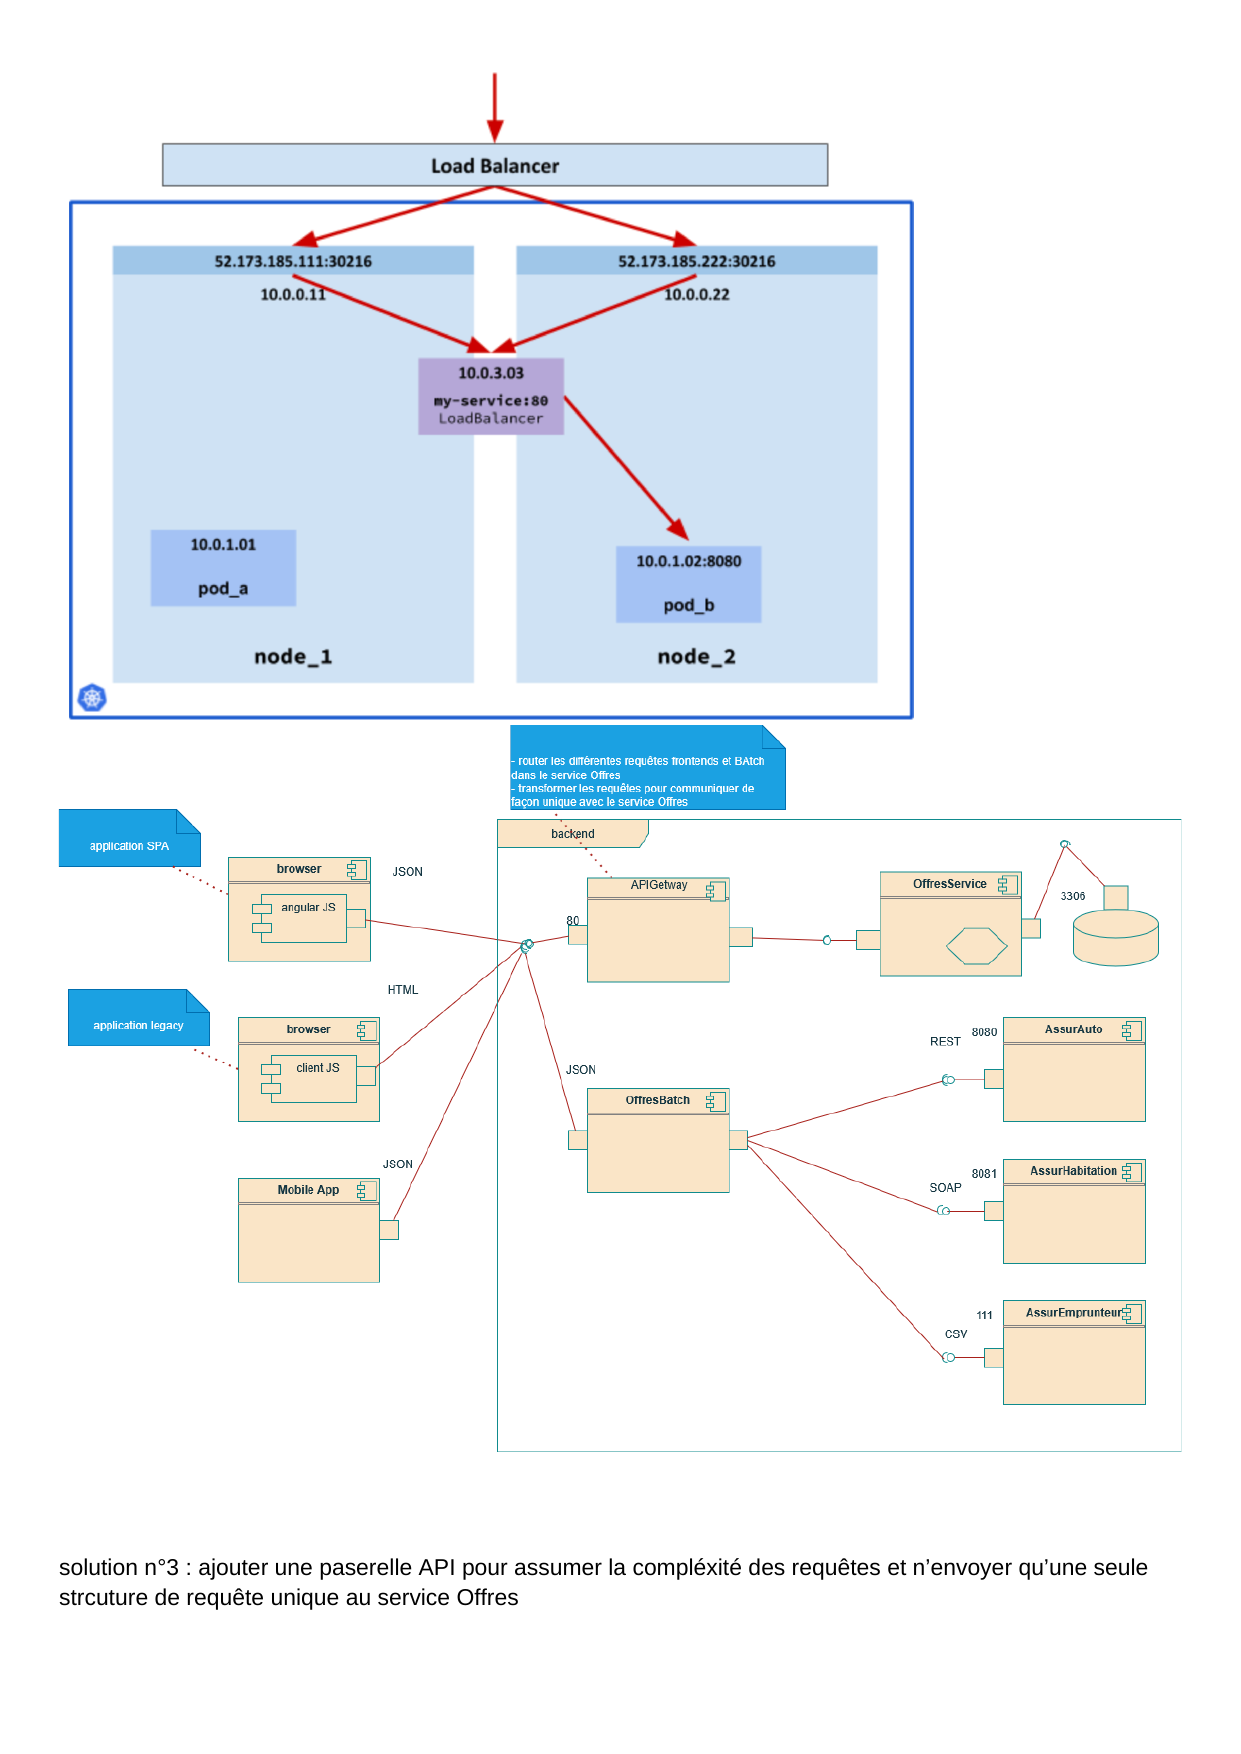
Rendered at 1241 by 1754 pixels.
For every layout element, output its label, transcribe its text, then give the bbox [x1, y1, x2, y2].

picture [59, 64, 919, 722]
text solution n°3 : ajouter une paserelle API pour assumer la compléxité des requêtes et n’envoyer qu’une seule strcuture de requête unique au service Offres [59, 1553, 1181, 1610]
picture [58, 725, 1182, 1452]
